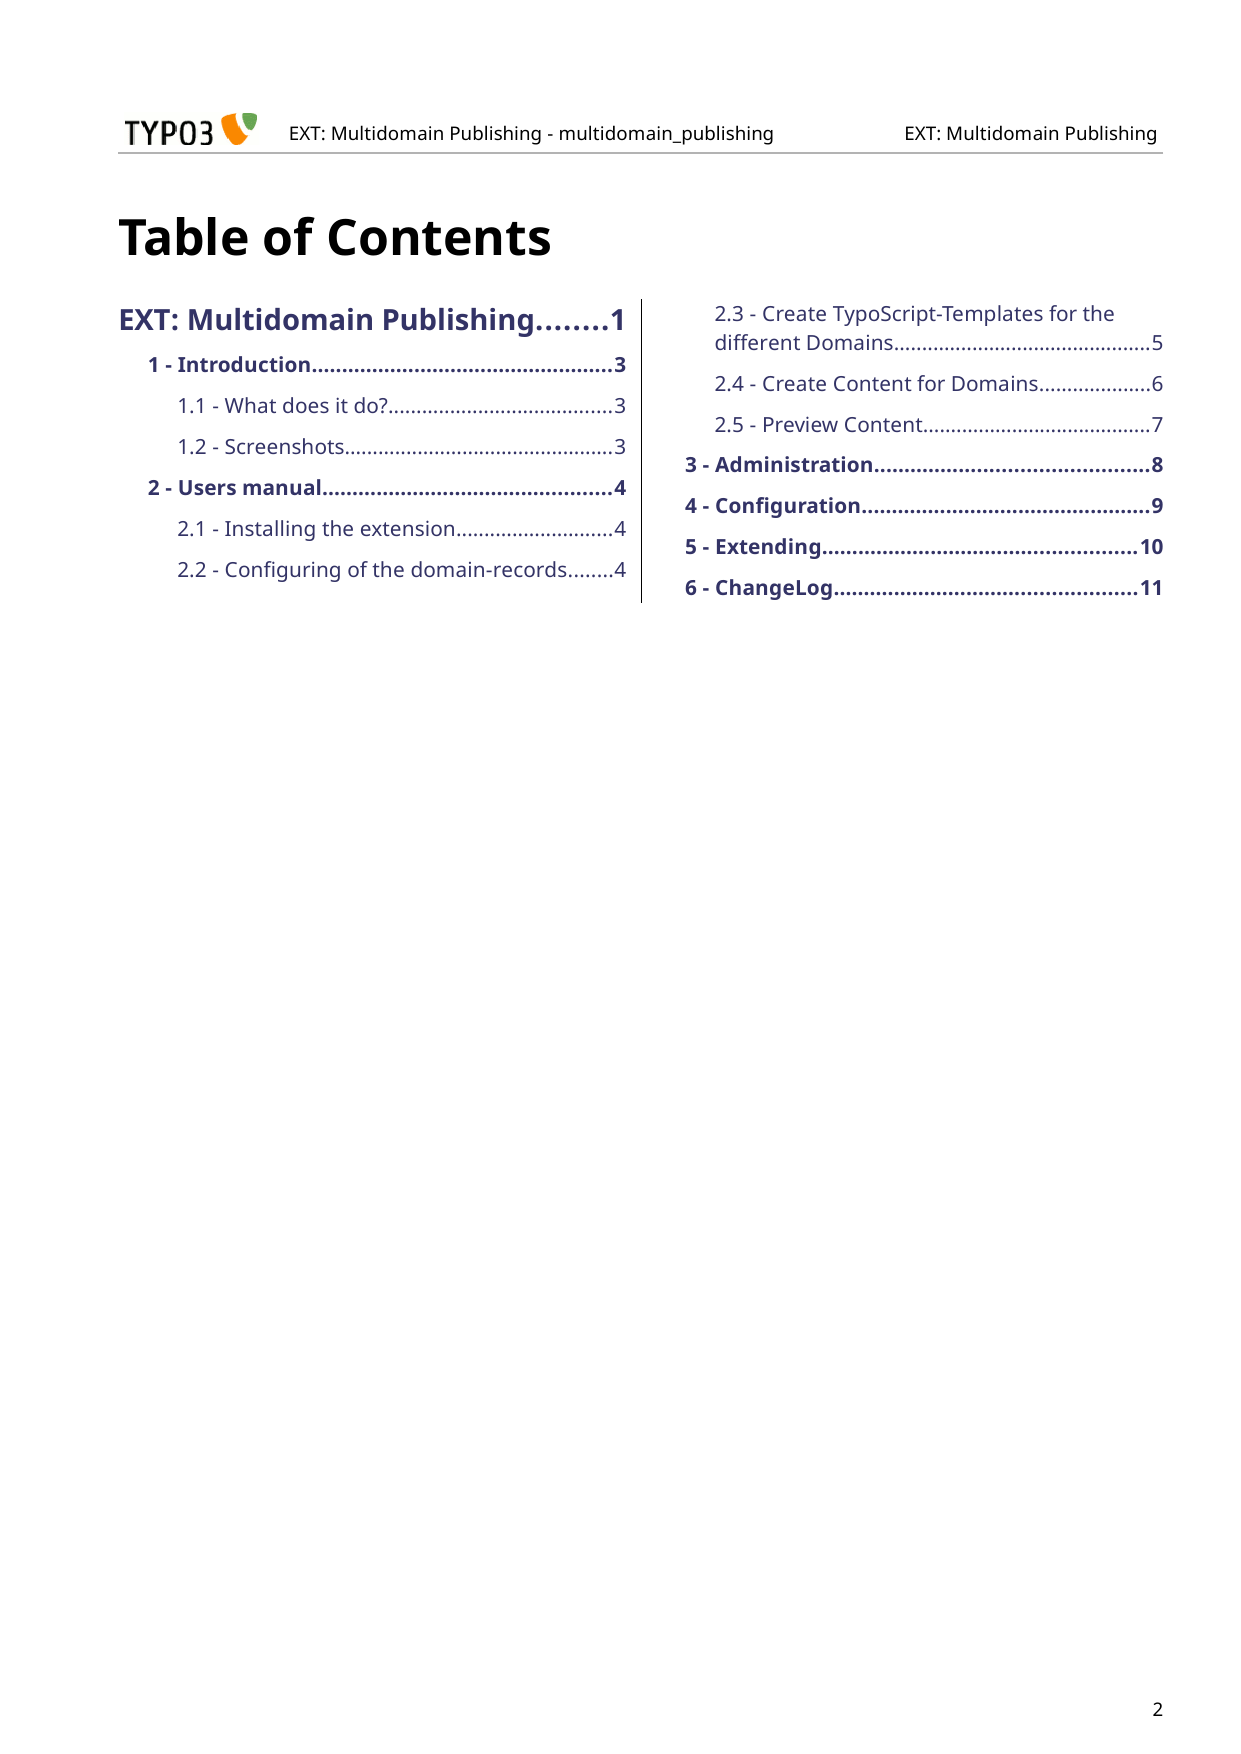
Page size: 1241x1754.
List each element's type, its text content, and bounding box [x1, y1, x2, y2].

text 5 - Extending 10 [685, 532, 1163, 561]
text EXT: Multidomain Publishing 1 [118, 299, 626, 338]
text 4 - Configuration 9 [685, 491, 1163, 520]
text 2.3 - Create TypoScript-Templates for the different Domains 5 [714, 299, 1163, 356]
text 1 - Introduction 3 [148, 350, 626, 379]
text 2.1 - Installing the extension 4 [177, 514, 626, 543]
text 6 - ChangeLog 11 [685, 573, 1163, 602]
text 1.1 - What does it do? 3 [177, 391, 626, 420]
text 3 - Administration 8 [685, 450, 1163, 479]
text 1.2 - Screenshots 3 [177, 432, 626, 461]
subtitle Table of Contents [118, 202, 1163, 269]
picture [124, 112, 260, 145]
text 2.2 - Configuring of the domain-records 4 [177, 555, 626, 583]
text 2.4 - Create Content for Domains 6 [714, 368, 1163, 397]
text 2.5 - Preview Content 7 [714, 409, 1163, 438]
text 2 - Users manual 4 [148, 473, 626, 502]
